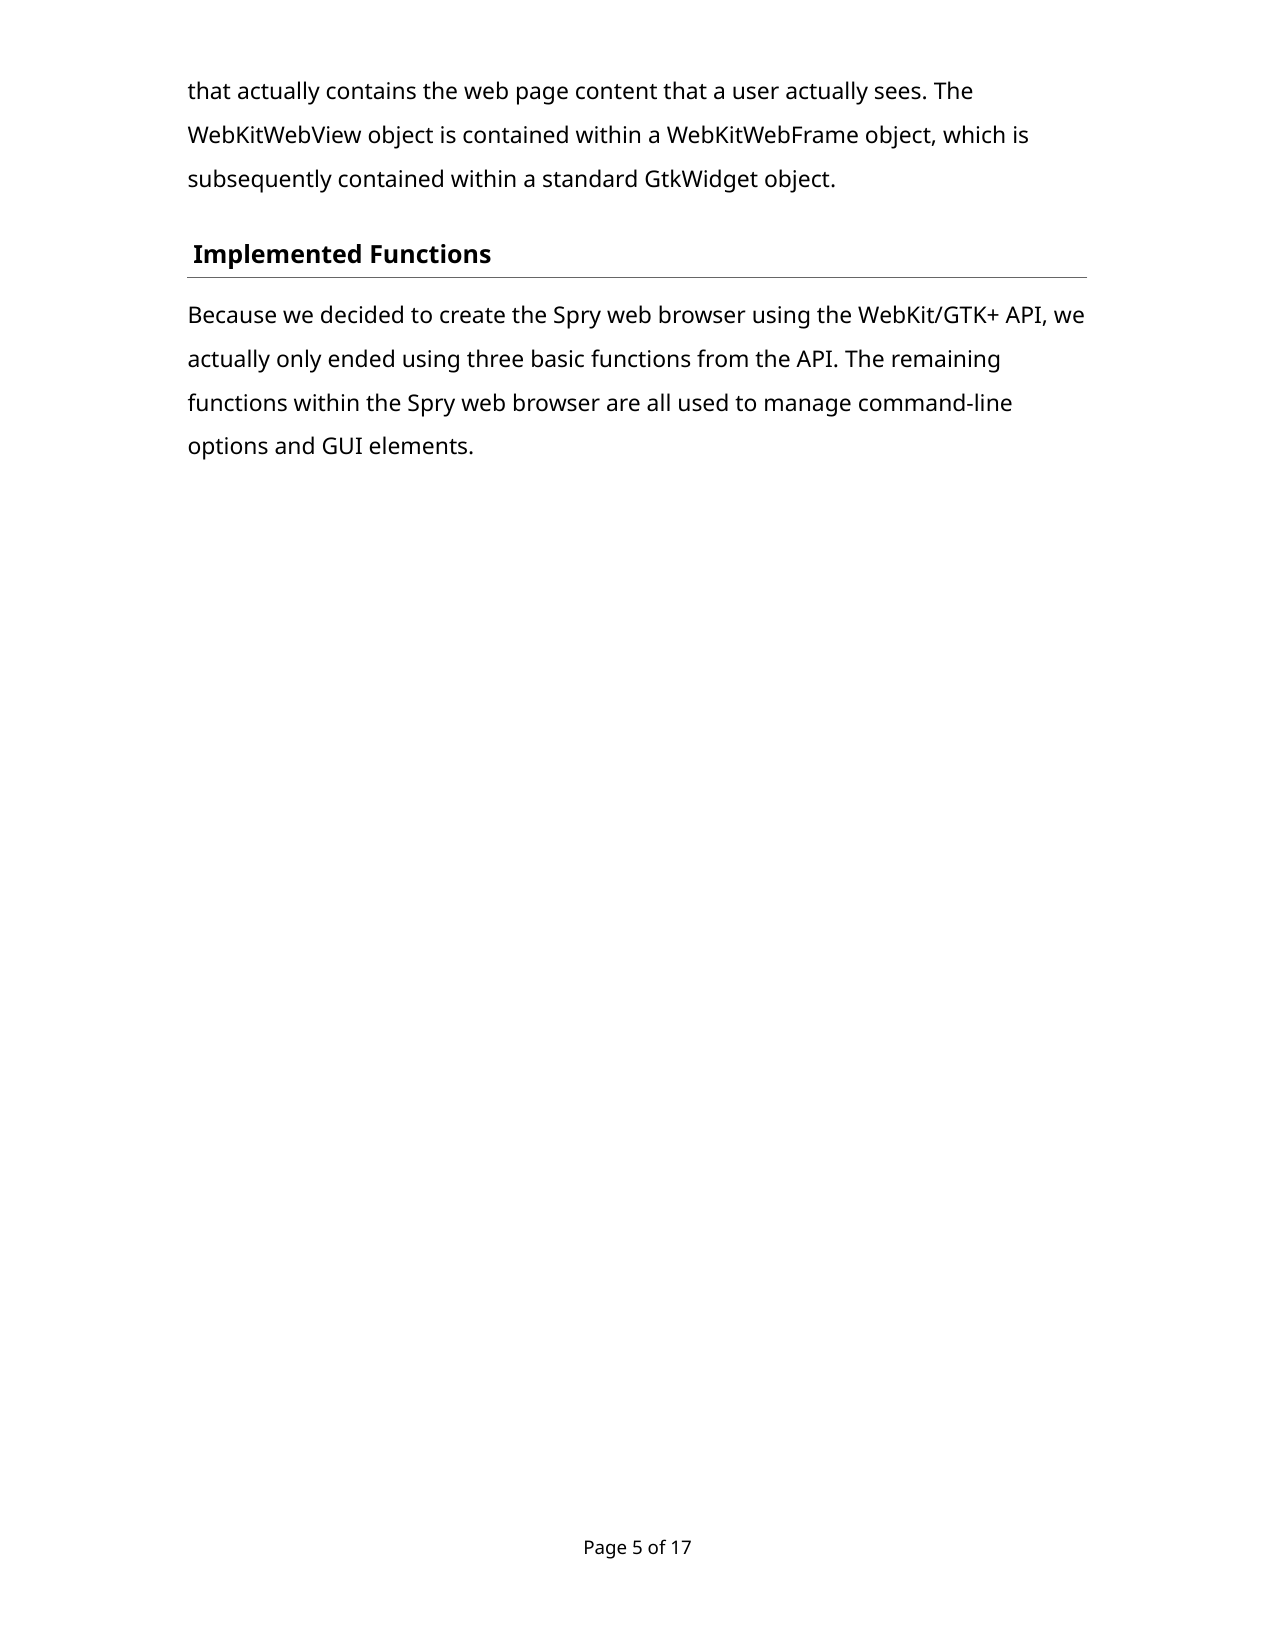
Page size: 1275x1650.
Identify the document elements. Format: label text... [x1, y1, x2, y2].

text that actually contains the web page content that a user actually sees. The WebKitWebView object is contained within a WebKitWebFrame object, which is subsequently contained within a standard GtkWidget object. [187, 75, 1087, 194]
text Because we decided to create the Spry web browser using the WebKit/GTK+ API, we actually only ended using three basic functions from the API. The remaining functions within the Spry web browser are all used to manage command-line options and GUI elements. [187, 299, 1087, 462]
subtitle Implemented Functions [187, 231, 1087, 277]
